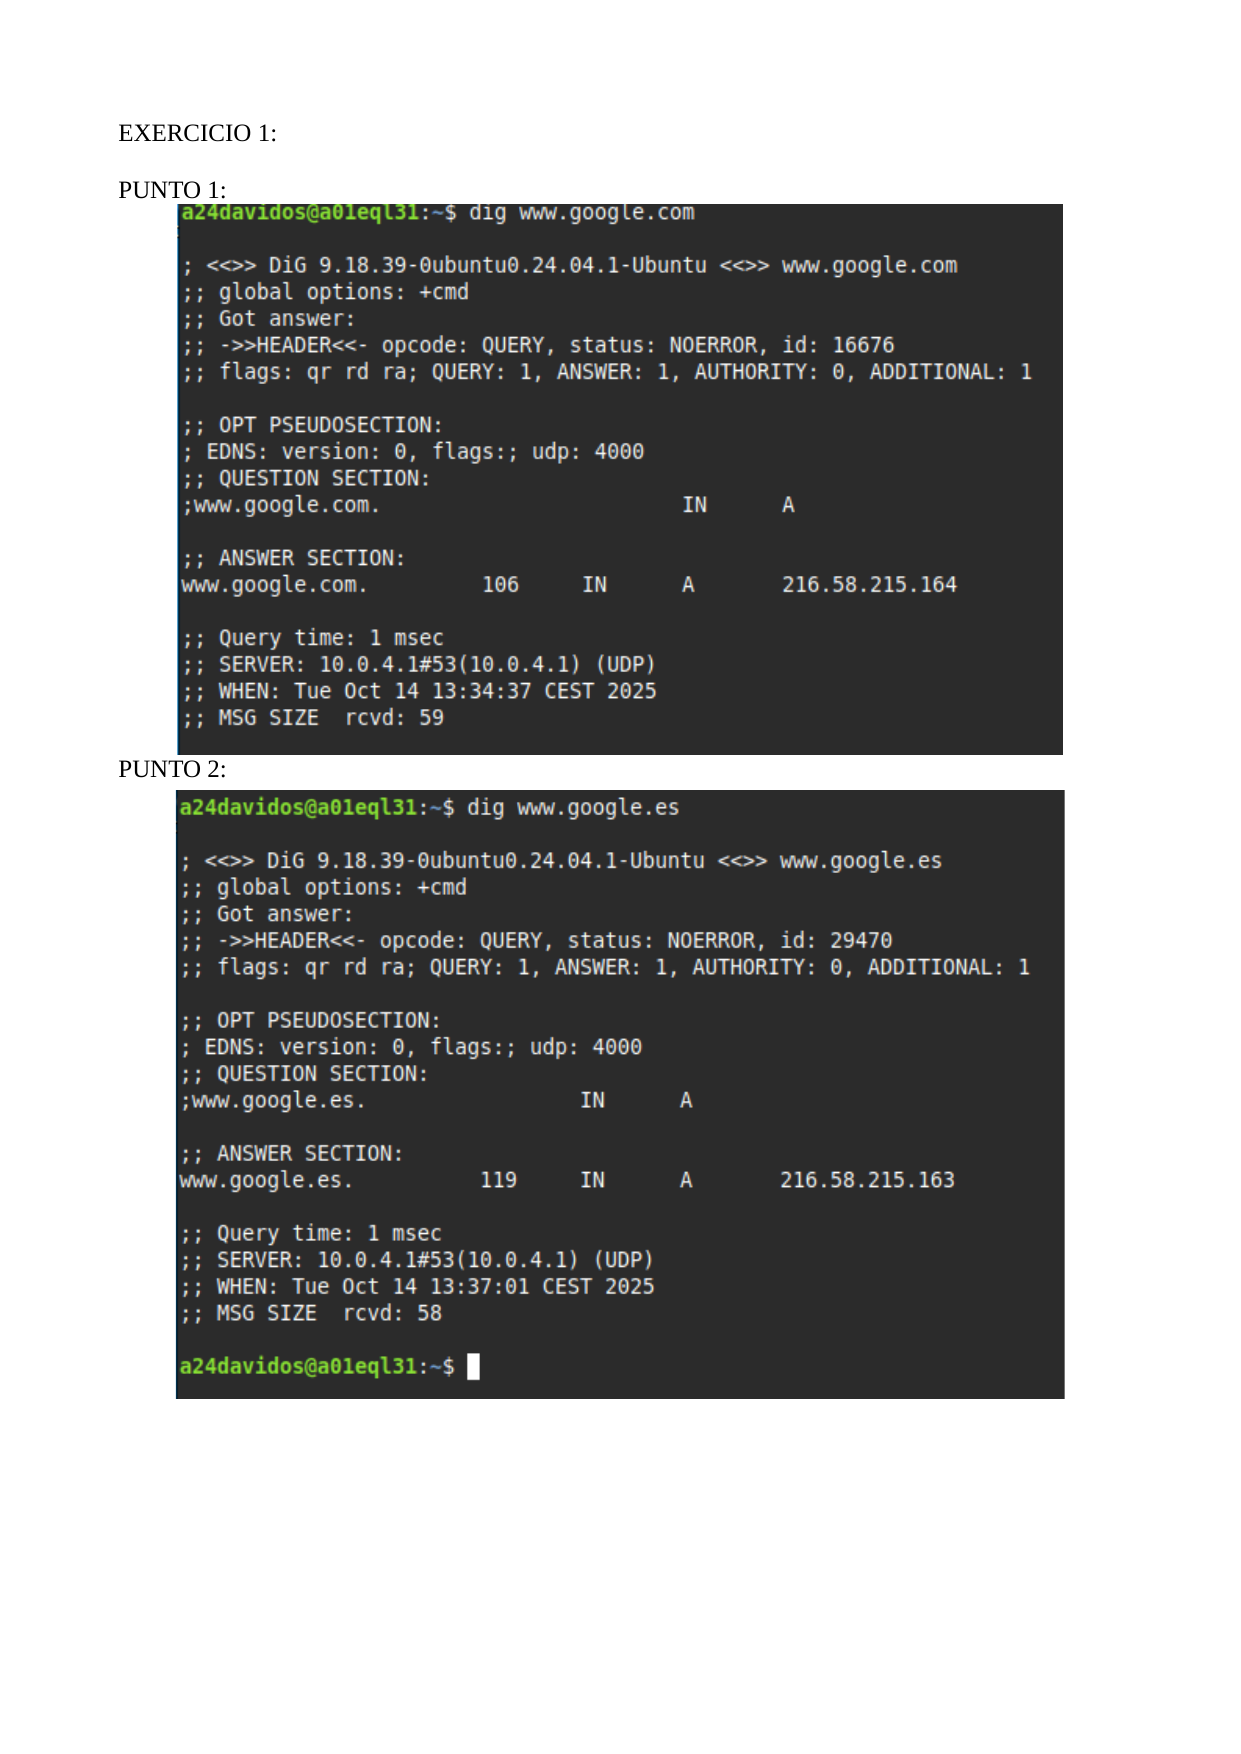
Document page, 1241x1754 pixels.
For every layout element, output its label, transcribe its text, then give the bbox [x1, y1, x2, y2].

picture [175, 790, 1065, 1399]
picture [177, 204, 1063, 755]
text PUNTO 2: [118, 204, 1122, 783]
text PUNTO 1: [118, 176, 1122, 204]
text EXERCICIO 1: [118, 118, 1122, 147]
